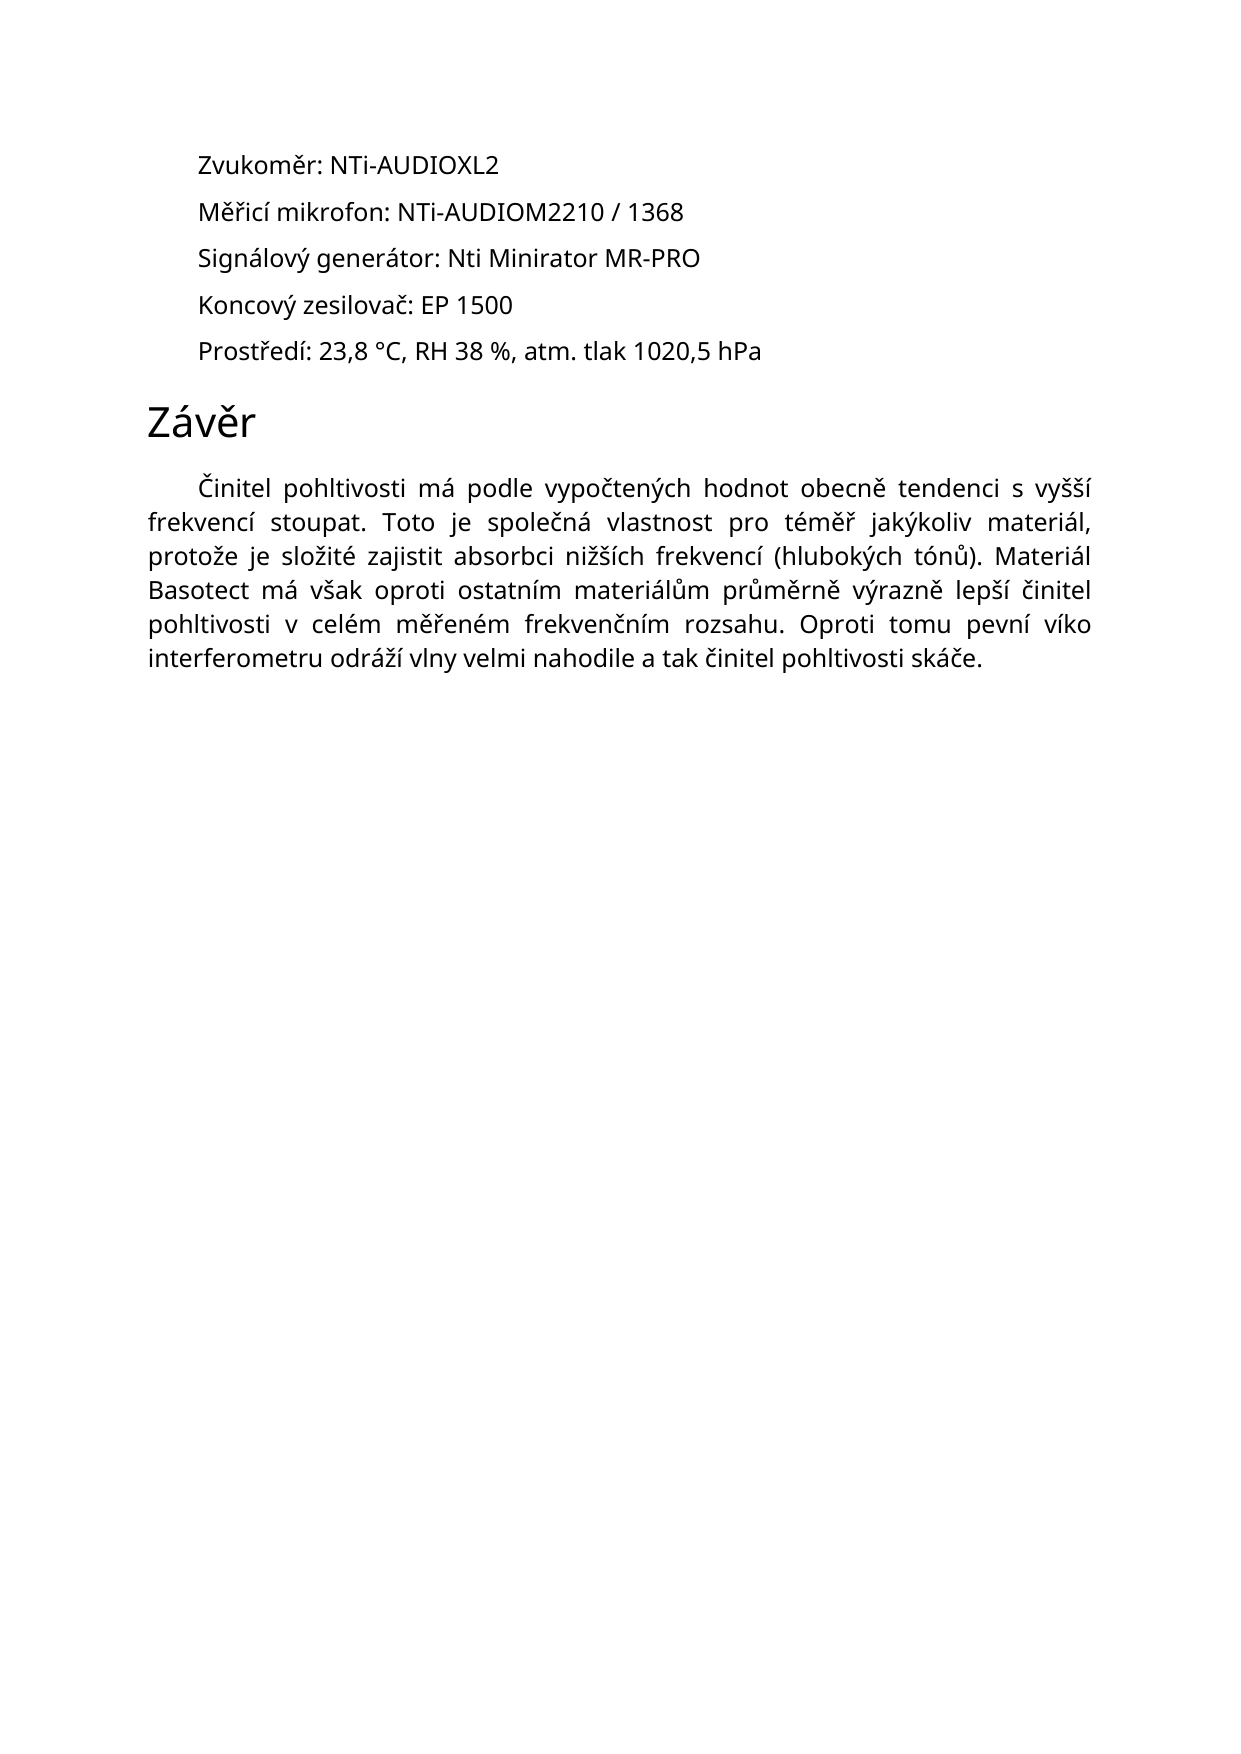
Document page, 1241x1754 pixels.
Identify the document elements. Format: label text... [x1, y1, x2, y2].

text Měřicí mikrofon: NTi-AUDIOM2210 / 1368 [148, 194, 1093, 228]
text Signálový generátor: Nti Minirator MR-PRO [148, 241, 1093, 275]
text Zvukoměr: NTi-AUDIOXL2 [148, 148, 1093, 182]
text Prostředí: 23,8 °C, RH 38 %, atm. tlak 1020,5 hPa [148, 334, 1093, 368]
text Činitel pohltivosti má podle vypočtených hodnot obecně tendenci s vyšší frekvencí stoupat. Toto je společná vlastnost pro téměř jakýkoliv materiál, protože je složité zajistit absorbci nižších frekvencí (hlubokých tónů). Materiál Basotect má však oproti ostatním materiálům průměrně výrazně lepší činitel pohltivosti v celém měřeném frekvenčním rozsahu. Oproti tomu pevní víko interferometru odráží vlny velmi nahodile a tak činitel pohltivosti skáče. [148, 471, 1093, 675]
text Koncový zesilovač: EP 1500 [148, 287, 1093, 321]
subtitle Závěr [148, 393, 1093, 450]
